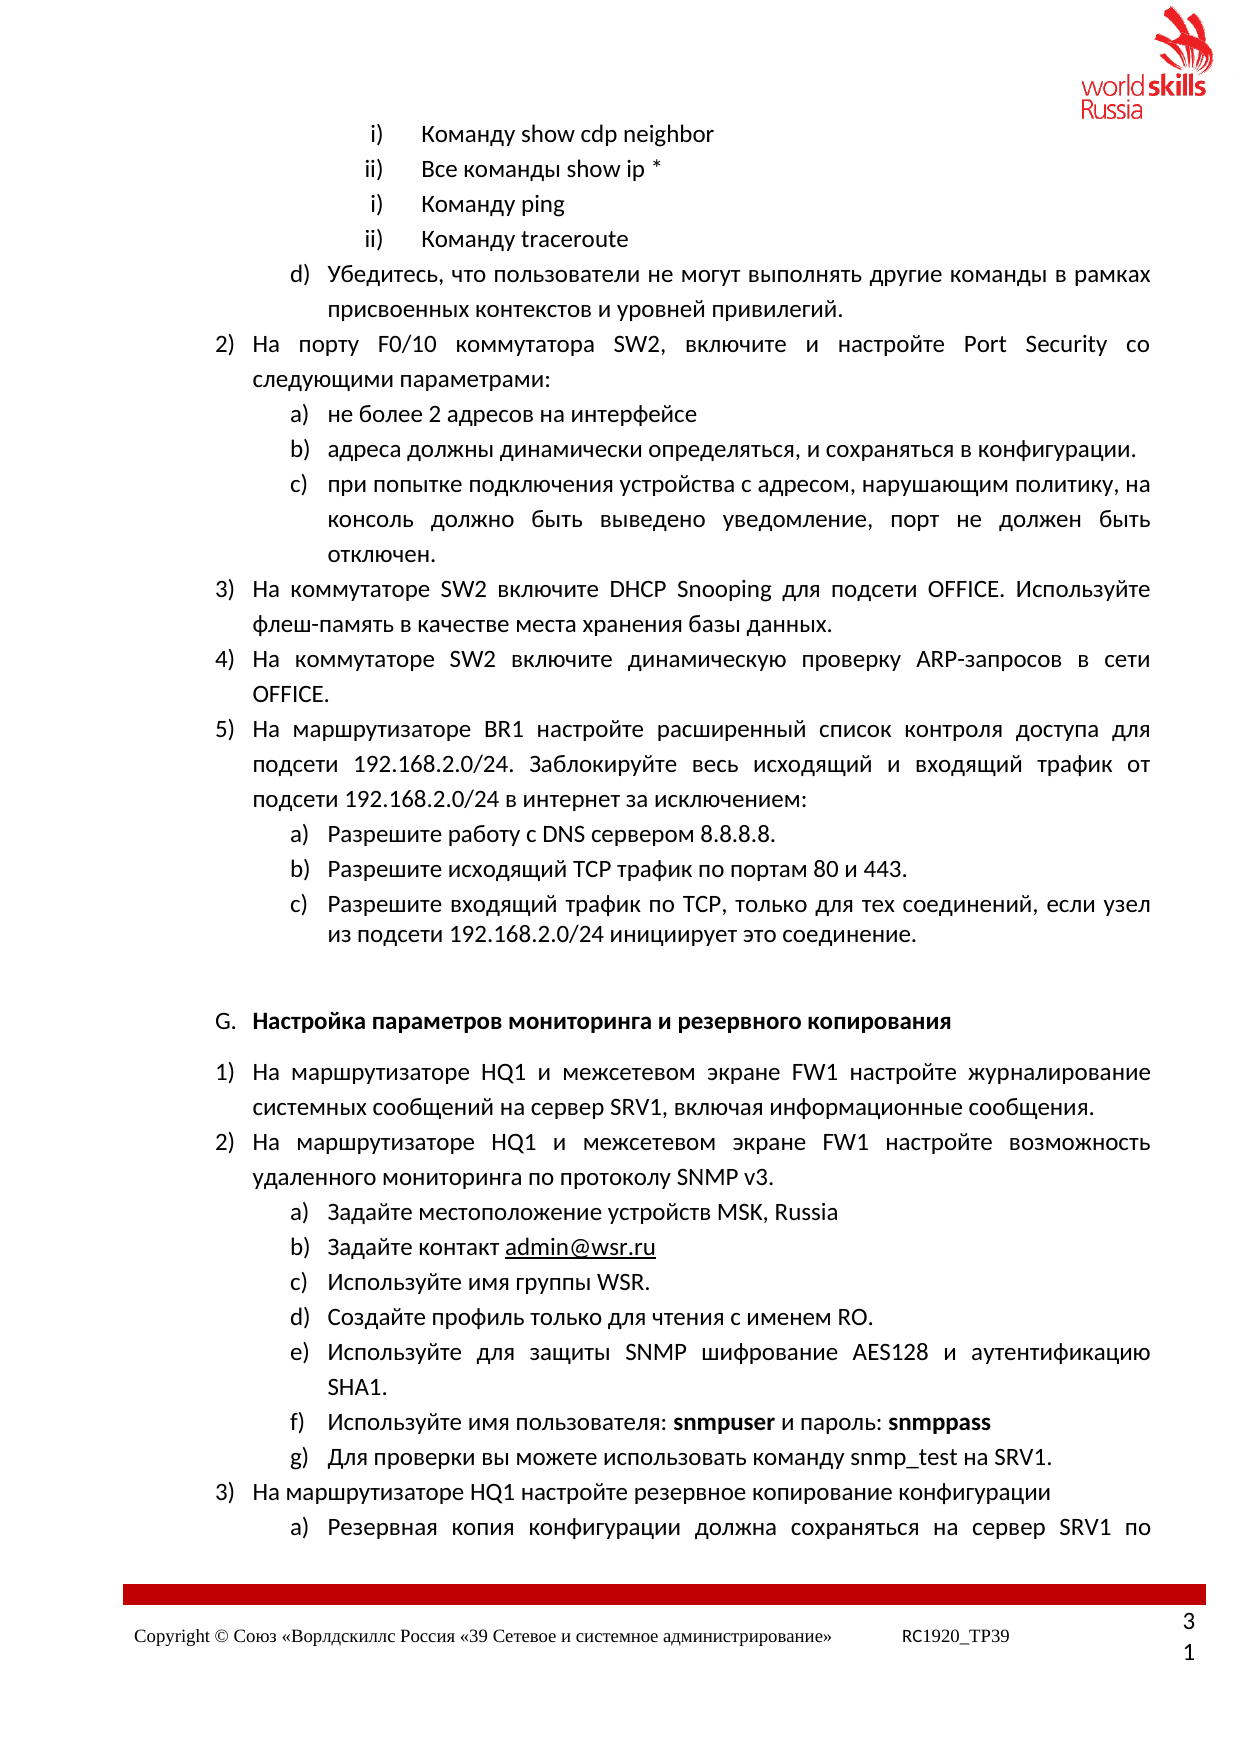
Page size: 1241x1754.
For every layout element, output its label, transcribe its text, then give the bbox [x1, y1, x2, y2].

list Задайте контакт admin@wsr.ru [290, 1231, 1152, 1262]
list при попытке подключения устройства с адресом, нарушающим политику, на консоль должно быть выведено уведомление, порт не должен быть отключен. [290, 468, 1152, 569]
list Разрешите исходящий TCP трафик по портам 80 и 443. [290, 853, 1152, 884]
list Все команды show ip * [383, 153, 1152, 184]
picture [1081, 5, 1239, 119]
list На коммутаторе SW2 включите динамическую проверку ARP-запросов в сети OFFICE. [215, 643, 1152, 709]
list Разрешите входящий трафик по TCP, только для тех соединений, если узел из подсети 192.168.2.0/24 инициирует это соединение. [290, 888, 1152, 949]
list Для проверки вы можете использовать команду snmp_test на SRV1. [290, 1441, 1152, 1472]
list Создайте профиль только для чтения с именем RO. [290, 1301, 1152, 1332]
list Резервная копия конфигурации должна сохраняться на сервер SRV1 по [290, 1511, 1152, 1542]
list Убедитесь, что пользователи не могут выполнять другие команды в рамках присвоенных контекстов и уровней привилегий. [290, 258, 1152, 324]
list Настройка параметров мониторинга и резервного копирования [215, 1005, 1152, 1036]
list Используйте имя пользователя: snmpuser и пароль: snmppass [290, 1406, 1152, 1437]
list Команду show cdp neighbor [383, 118, 1152, 149]
list Разрешите работу с DNS сервером 8.8.8.8. [290, 818, 1152, 849]
list На порту F0/10 коммутатора SW2, включите и настройте Port Security со следующими параметрами: [215, 328, 1152, 394]
list адреса должны динамически определяться, и сохраняться в конфигурации. [290, 433, 1152, 464]
list На маршрутизаторе HQ1 настройте резервное копирование конфигурации [215, 1476, 1152, 1507]
list На маршрутизаторе BR1 настройте расширенный список контроля доступа для подсети 192.168.2.0/24. Заблокируйте весь исходящий и входящий трафик от подсети 192.168.2.0/24 в интернет за исключением: [215, 713, 1152, 814]
list не более 2 адресов на интерфейсе [290, 398, 1152, 429]
list На маршрутизаторе HQ1 и межсетевом экране FW1 настройте возможность удаленного мониторинга по протоколу SNMP v3. [215, 1126, 1152, 1192]
list Задайте местоположение устройств MSK, Russia [290, 1196, 1152, 1227]
list Команду traceroute [383, 223, 1152, 254]
list Используйте имя группы WSR. [290, 1266, 1152, 1297]
list Команду ping [383, 188, 1152, 219]
list На маршрутизаторе HQ1 и межсетевом экране FW1 настройте журналирование системных сообщений на сервер SRV1, включая информационные сообщения. [215, 1056, 1152, 1122]
list На коммутаторе SW2 включите DHCP Snooping для подсети OFFICE. Используйте флеш-память в качестве места хранения базы данных. [215, 573, 1152, 639]
list Используйте для защиты SNMP шифрование AES128 и аутентификацию SHA1. [290, 1336, 1152, 1402]
